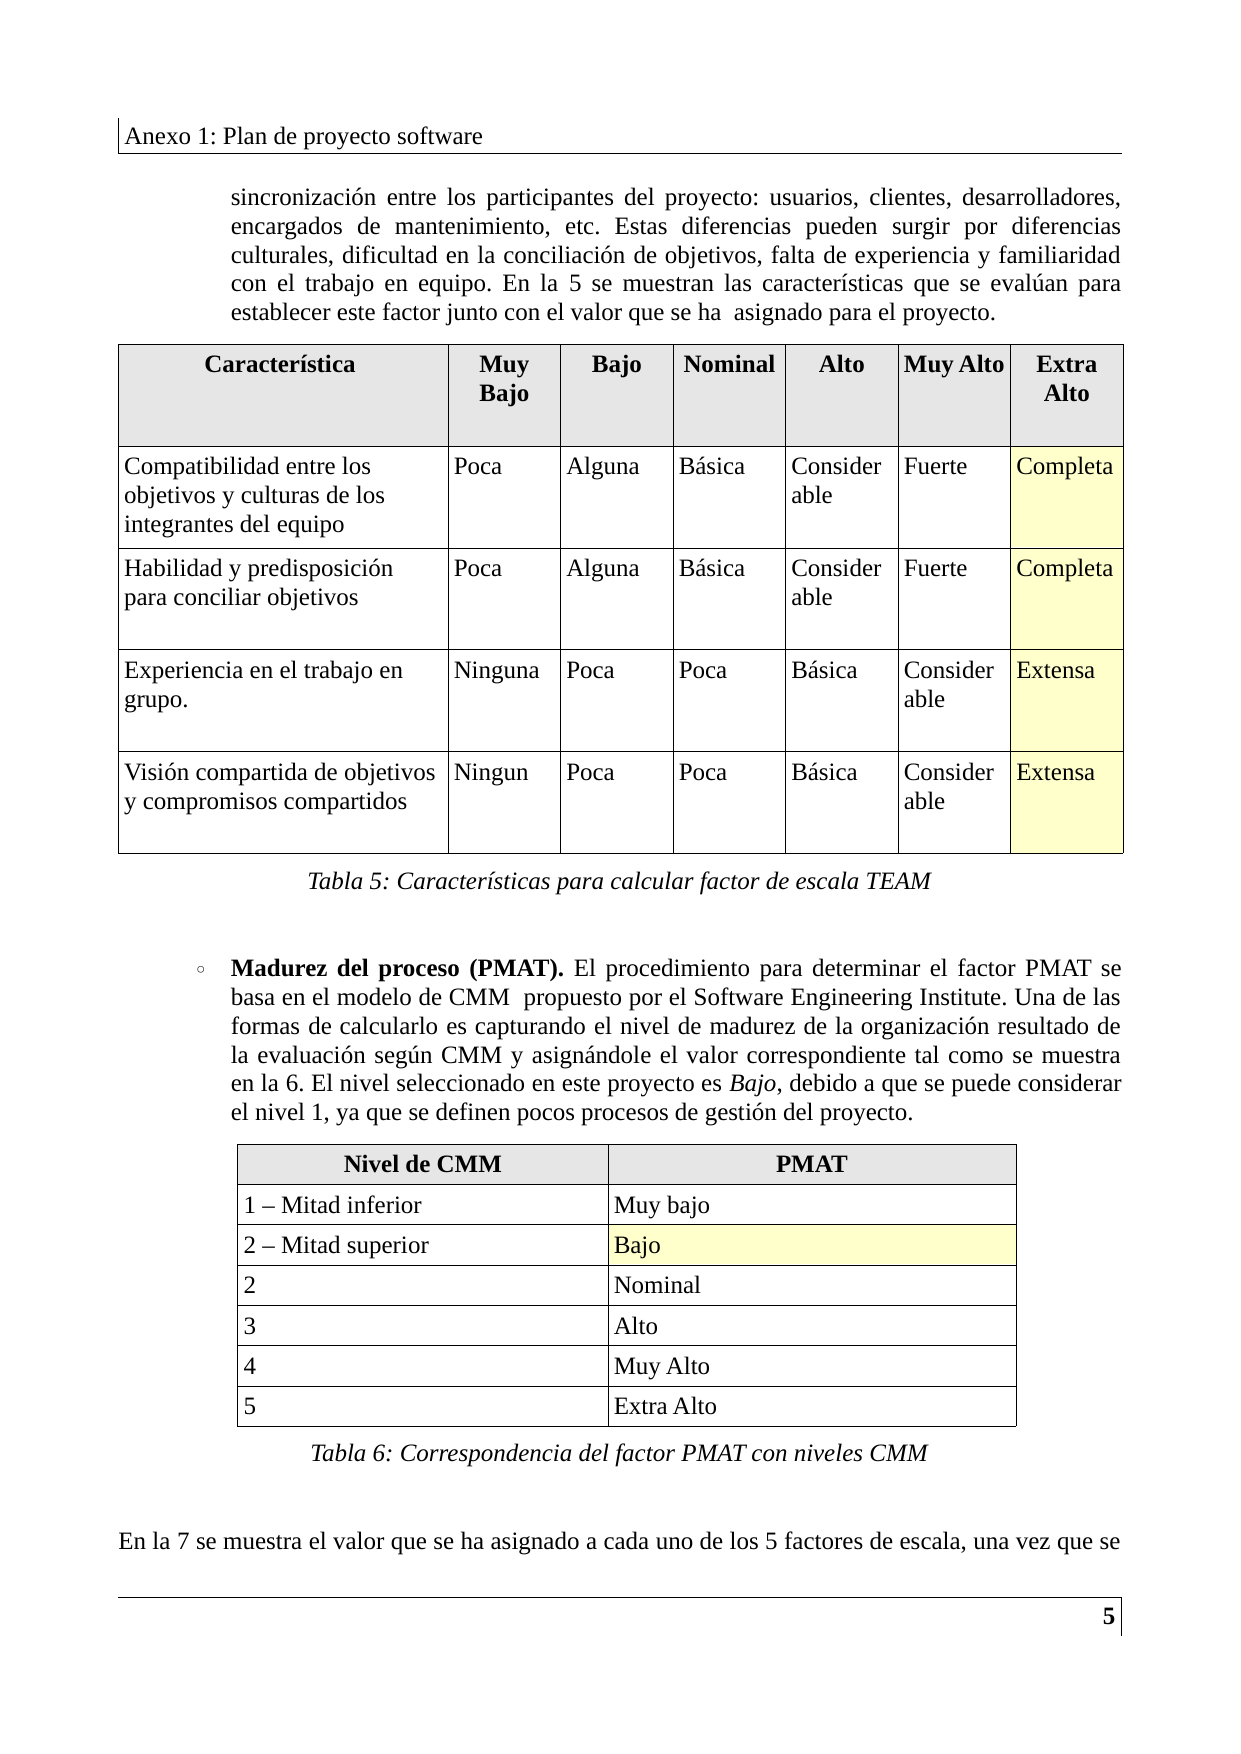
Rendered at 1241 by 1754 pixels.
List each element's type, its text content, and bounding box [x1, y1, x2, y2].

text En la Tabla 7 se muestra el valor que se ha asignado a cada uno de los 5 factores de escala, una vez que se han evaluado las características de cada uno de ellos. [118, 1526, 1122, 1555]
table_cell Alguna [561, 549, 673, 649]
table_header Alto [786, 345, 898, 446]
table_cell Extensa [1011, 650, 1123, 751]
table_cell Completa [1011, 447, 1123, 547]
table_cell Considerable [786, 447, 898, 547]
list Madurez del proceso (PMAT). El procedimiento para determinar el factor PMAT se basa en el modelo de CMM propuesto por el Software Engineering Institute. Una de las formas de calcularlo es capturando el nivel de madurez de la organización resultado de la evaluación según CMM y asignándole el valor correspondiente tal como se muestra en la Tabla 6. El nivel seleccionado en este proyecto es Bajo, debido a que se puede considerar el nivel 1, ya que se definen pocos procesos de gestión del proyecto. [193, 953, 1122, 1126]
table_header Muy Alto [899, 345, 1010, 446]
table_cell 2 – Mitad superior [238, 1225, 608, 1264]
table_cell Ningun [449, 752, 560, 853]
table_header Bajo [561, 345, 673, 446]
table_cell 5 [238, 1387, 608, 1426]
table_cell Fuerte [899, 447, 1010, 547]
table_cell Fuerte [899, 549, 1010, 649]
table_cell Considerable [899, 650, 1010, 751]
table_header Extra Alto [1011, 345, 1123, 446]
table_cell Extra Alto [609, 1387, 1016, 1426]
table_cell Alguna [561, 447, 673, 547]
table_header Muy Bajo [449, 345, 560, 446]
table_cell Nominal [609, 1266, 1016, 1305]
text Tabla 6: Correspondencia del factor PMAT con niveles CMM [118, 1438, 1122, 1467]
table_cell 1 – Mitad inferior [238, 1185, 608, 1224]
table_cell Básica [786, 752, 898, 853]
table_cell Muy bajo [609, 1185, 1016, 1224]
table_header Característica [119, 345, 448, 446]
table_cell Considerable [899, 752, 1010, 853]
table_cell Ninguna [449, 650, 560, 751]
table_cell 3 [238, 1306, 608, 1345]
table_cell Considerable [786, 549, 898, 649]
table_header PMAT [609, 1145, 1016, 1184]
list Cohesión del equipo (TEAM). Este factor tiene en cuenta las dificultades de sincronización entre los participantes del proyecto: usuarios, clientes, desarrolladores, encargados de mantenimiento, etc. Estas diferencias pueden surgir por diferencias culturales, dificultad en la conciliación de objetivos, falta de experiencia y familiaridad con el trabajo en equipo. En la Tabla 5 se muestran las características que se evalúan para establecer este factor junto con el valor que se ha asignado para el proyecto. [193, 182, 1122, 326]
table_cell Bajo [609, 1225, 1016, 1264]
table_cell Poca [561, 752, 673, 853]
table_cell Extensa [1011, 752, 1123, 853]
table_cell Básica [674, 549, 785, 649]
table_cell Poca [674, 650, 785, 751]
text Tabla 5: Características para calcular factor de escala TEAM [118, 866, 1122, 894]
table_header Nominal [674, 345, 785, 446]
table_header Nivel de CMM [238, 1145, 608, 1184]
table_cell Poca [449, 447, 560, 547]
table_cell Habilidad y predisposición para conciliar objetivos [119, 549, 448, 649]
table_cell Básica [786, 650, 898, 751]
table_cell Compatibilidad entre los objetivos y culturas de los integrantes del equipo [119, 447, 448, 547]
table_cell Básica [674, 447, 785, 547]
table_cell Poca [674, 752, 785, 853]
table_cell Visión compartida de objetivos y compromisos compartidos [119, 752, 448, 853]
table_cell 4 [238, 1346, 608, 1386]
table_cell 2 [238, 1266, 608, 1305]
table_cell Completa [1011, 549, 1123, 649]
table_cell Poca [561, 650, 673, 751]
table_cell Poca [449, 549, 560, 649]
table_cell Alto [609, 1306, 1016, 1345]
table_cell Muy Alto [609, 1346, 1016, 1386]
table_cell Experiencia en el trabajo en grupo. [119, 650, 448, 751]
